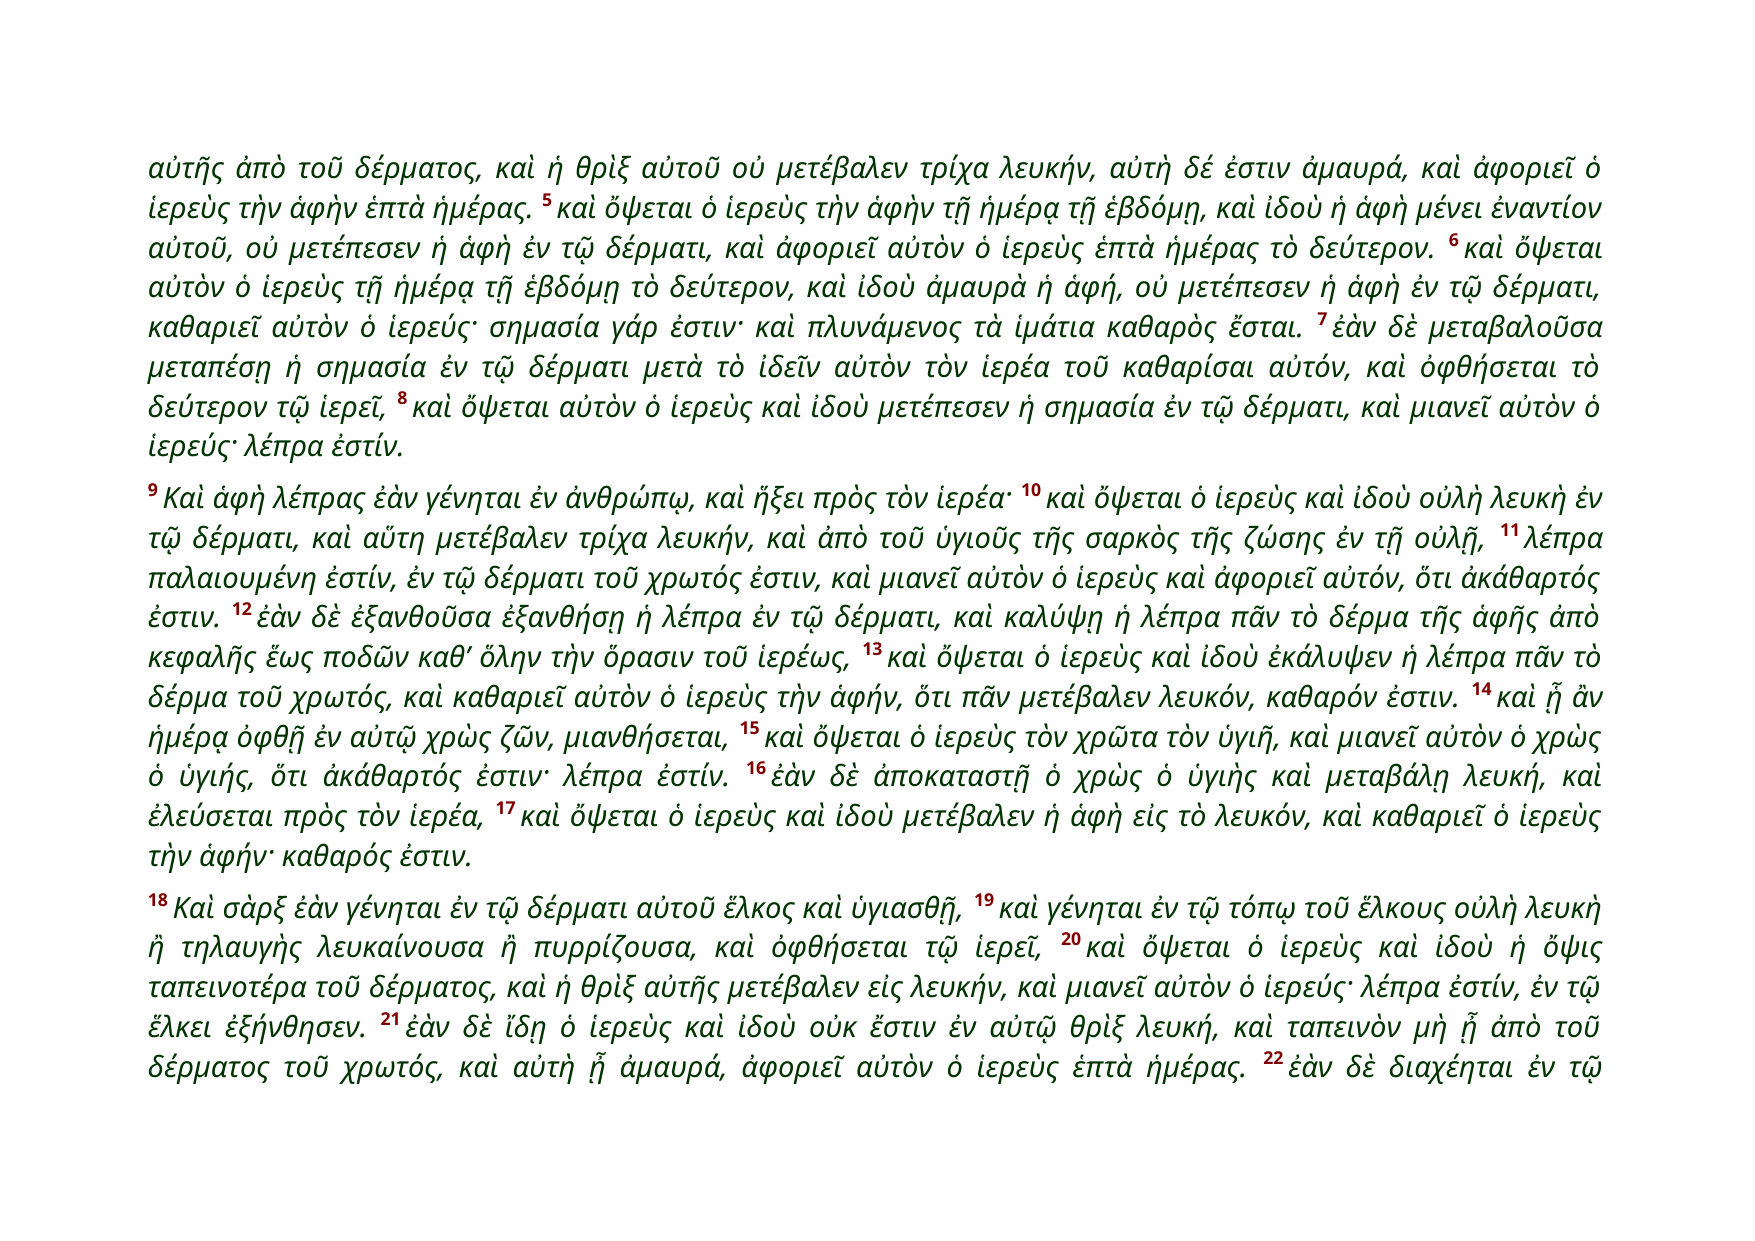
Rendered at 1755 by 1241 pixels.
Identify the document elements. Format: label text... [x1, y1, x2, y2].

text 9 Καὶ ἁφὴ λέπρας ἐὰν γένηται ἐν ἀνθρώπῳ, καὶ ἥξει πρὸς τὸν ἱερέα· 10 καὶ ὄψεται ὁ ἱερεὺς καὶ ἰδοὺ οὐλὴ λευκὴ ἐν τῷ δέρματι, καὶ αὕτη μετέβαλεν τρίχα λευκήν, καὶ ἀπὸ τοῦ ὑγιοῦς τῆς σαρκὸς τῆς ζώσης ἐν τῇ οὐλῇ, 11 λέπρα παλαιουμένη ἐστίν, ἐν τῷ δέρματι τοῦ χρωτός ἐστιν, καὶ μιανεῖ αὐτὸν ὁ ἱερεὺς καὶ ἀφοριεῖ αὐτόν, ὅτι ἀκάθαρτός ἐστιν. 12 ἐὰν δὲ ἐξανθοῦσα ἐξανθήσῃ ἡ λέπρα ἐν τῷ δέρματι, καὶ καλύψῃ ἡ λέπρα πᾶν τὸ δέρμα τῆς ἁφῆς ἀπὸ κεφαλῆς ἕως ποδῶν καθ’ ὅλην τὴν ὅρασιν τοῦ ἱερέως, 13 καὶ ὄψεται ὁ ἱερεὺς καὶ ἰδοὺ ἐκάλυψεν ἡ λέπρα πᾶν τὸ δέρμα τοῦ χρωτός, καὶ καθαριεῖ αὐτὸν ὁ ἱερεὺς τὴν ἁφήν, ὅτι πᾶν μετέβαλεν λευκόν, καθαρόν ἐστιν. 14 καὶ ᾗ ἂν ἡμέρᾳ ὀφθῇ ἐν αὐτῷ χρὼς ζῶν, μιανθήσεται, 15 καὶ ὄψεται ὁ ἱερεὺς τὸν χρῶτα τὸν ὑγιῆ, καὶ μιανεῖ αὐτὸν ὁ χρὼς ὁ ὑγιής, ὅτι ἀκάθαρτός ἐστιν· λέπρα ἐστίν. 16 ἐὰν δὲ ἀποκαταστῇ ὁ χρὼς ὁ ὑγιὴς καὶ μεταβάλῃ λευκή, καὶ ἐλεύσεται πρὸς τὸν ἱερέα, 17 καὶ ὄψεται ὁ ἱερεὺς καὶ ἰδοὺ μετέβαλεν ἡ ἁφὴ εἰς τὸ λευκόν, καὶ καθαριεῖ ὁ ἱερεὺς τὴν ἁφήν· καθαρός ἐστιν. [148, 478, 1606, 874]
text 18 Καὶ σὰρξ ἐὰν γένηται ἐν τῷ δέρματι αὐτοῦ ἕλκος καὶ ὑγιασθῇ, 19 καὶ γένηται ἐν τῷ τόπῳ τοῦ ἕλκους οὐλὴ λευκὴ ἢ τηλαυγὴς λευκαίνουσα ἢ πυρρίζουσα, καὶ ὀφθήσεται τῷ ἱερεῖ, 20 καὶ ὄψεται ὁ ἱερεὺς καὶ ἰδοὺ ἡ ὄψις ταπεινοτέρα τοῦ δέρματος, καὶ ἡ θρὶξ αὐτῆς μετέβαλεν εἰς λευκήν, καὶ μιανεῖ αὐτὸν ὁ ἱερεύς· λέπρα ἐστίν, ἐν τῷ ἕλκει ἐξήνθησεν. 21 ἐὰν δὲ ἴδῃ ὁ ἱερεὺς καὶ ἰδοὺ οὐκ ἔστιν ἐν αὐτῷ θρὶξ λευκή, καὶ ταπεινὸν μὴ ᾖ ἀπὸ τοῦ δέρματος τοῦ χρωτός, καὶ αὐτὴ ᾖ ἀμαυρά, ἀφοριεῖ αὐτὸν ὁ ἱερεὺς ἑπτὰ ἡμέρας. 22 ἐὰν δὲ διαχέηται ἐν τῷ [148, 887, 1606, 1086]
text αὐτῆς ἀπὸ τοῦ δέρματος, καὶ ἡ θρὶξ αὐτοῦ οὐ μετέβαλεν τρίχα λευκήν, αὐτὴ δέ ἐστιν ἀμαυρά, καὶ ἀφοριεῖ ὁ ἱερεὺς τὴν ἁφὴν ἑπτὰ ἡμέρας. 5 καὶ ὄψεται ὁ ἱερεὺς τὴν ἁφὴν τῇ ἡμέρᾳ τῇ ἑβδόμῃ, καὶ ἰδοὺ ἡ ἁφὴ μένει ἐναντίον αὐτοῦ, οὐ μετέπεσεν ἡ ἁφὴ ἐν τῷ δέρματι, καὶ ἀφοριεῖ αὐτὸν ὁ ἱερεὺς ἑπτὰ ἡμέρας τὸ δεύτερον. 6 καὶ ὄψεται αὐτὸν ὁ ἱερεὺς τῇ ἡμέρᾳ τῇ ἑβδόμῃ τὸ δεύτερον, καὶ ἰδοὺ ἀμαυρὰ ἡ ἁφή, οὐ μετέπεσεν ἡ ἁφὴ ἐν τῷ δέρματι, καθαριεῖ αὐτὸν ὁ ἱερεύς· σημασία γάρ ἐστιν· καὶ πλυνάμενος τὰ ἱμάτια καθαρὸς ἔσται. 7 ἐὰν δὲ μεταβαλοῦσα μεταπέσῃ ἡ σημασία ἐν τῷ δέρματι μετὰ τὸ ἰδεῖν αὐτὸν τὸν ἱερέα τοῦ καθαρίσαι αὐτόν, καὶ ὀφθήσεται τὸ δεύτερον τῷ ἱερεῖ, 8 καὶ ὄψεται αὐτὸν ὁ ἱερεὺς καὶ ἰδοὺ μετέπεσεν ἡ σημασία ἐν τῷ δέρματι, καὶ μιανεῖ αὐτὸν ὁ ἱερεύς· λέπρα ἐστίν. [148, 148, 1606, 465]
